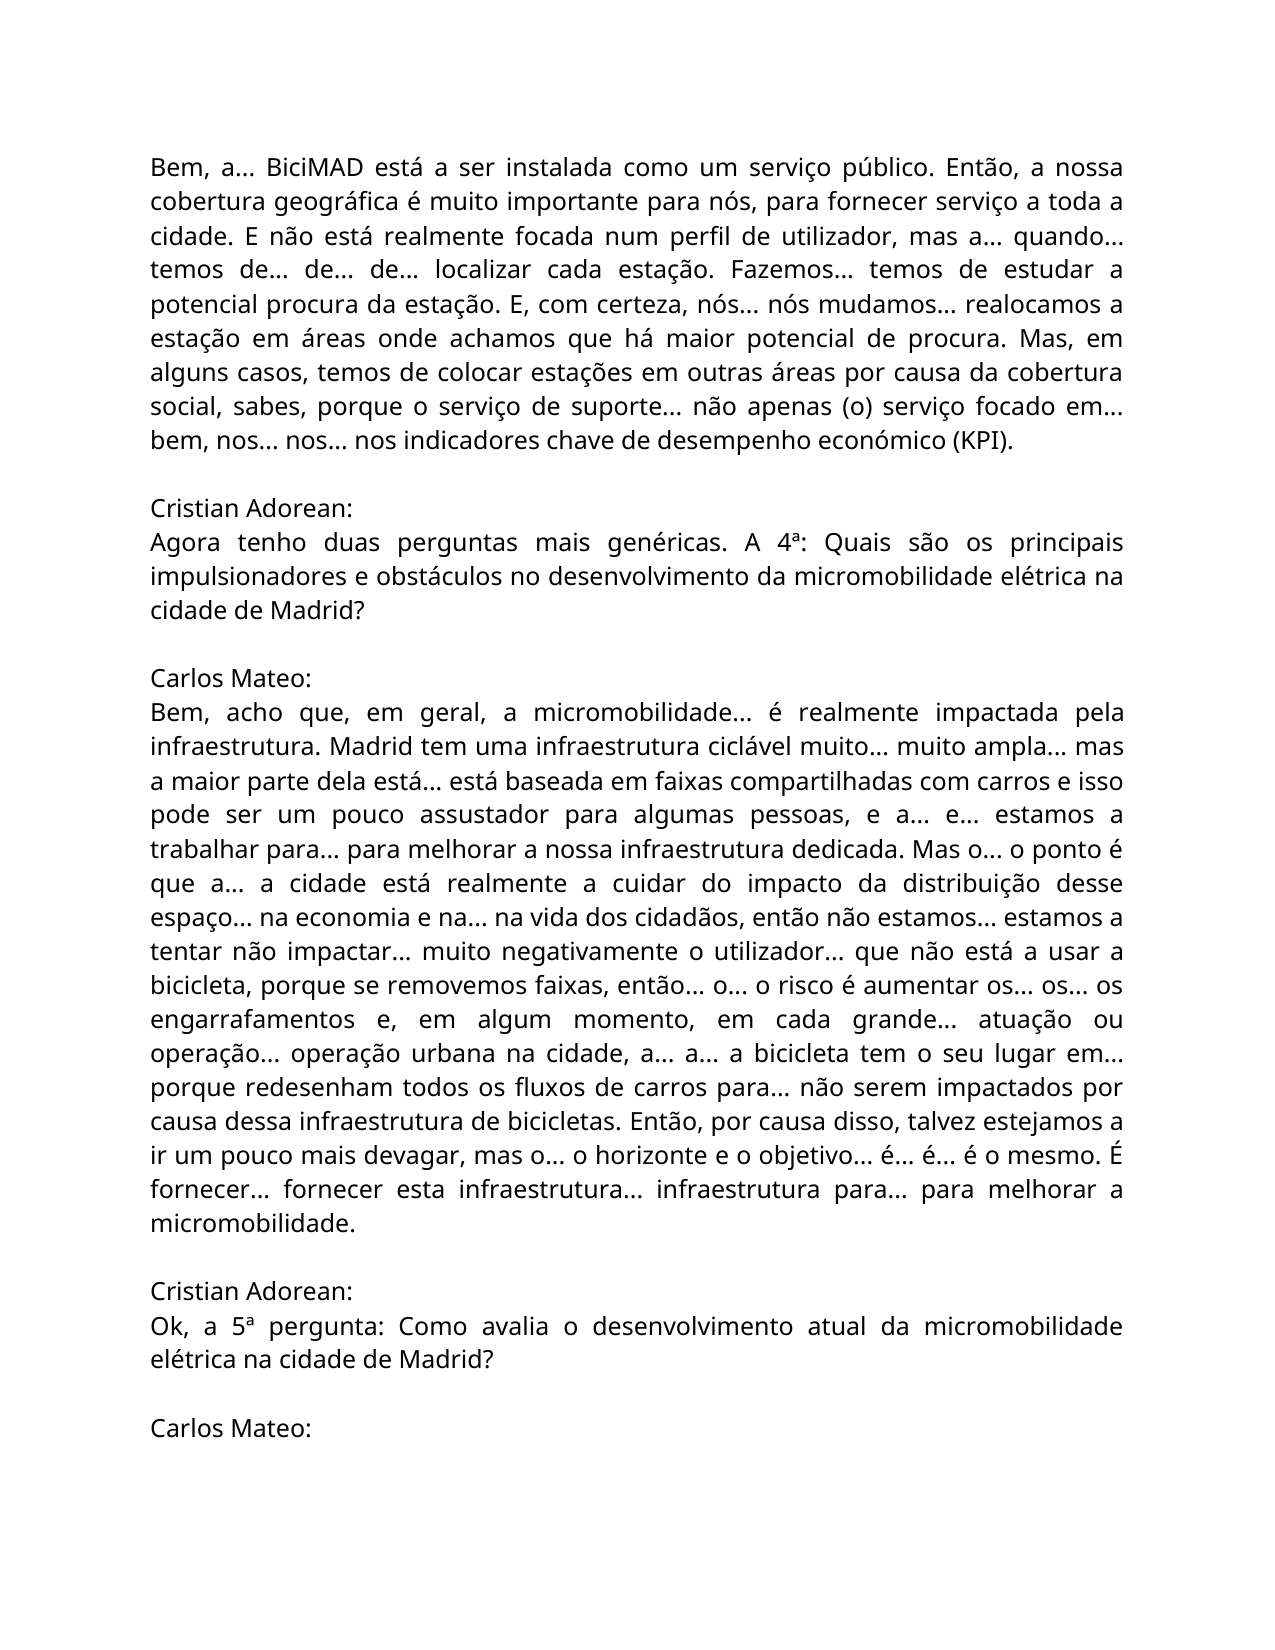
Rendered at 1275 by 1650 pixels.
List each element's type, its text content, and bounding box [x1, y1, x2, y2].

text Bem, acho que, em geral, a micromobilidade... é realmente impactada pela infraestrutura. Madrid tem uma infraestrutura ciclável muito... muito ampla... mas a maior parte dela está... está baseada em faixas compartilhadas com carros e isso pode ser um pouco assustador para algumas pessoas, e a... e... estamos a trabalhar para... para melhorar a nossa infraestrutura dedicada. Mas o... o ponto é que a... a cidade está realmente a cuidar do impacto da distribuição desse espaço... na economia e na... na vida dos cidadãos, então não estamos... estamos a tentar não impactar... muito negativamente o utilizador... que não está a usar a bicicleta, porque se removemos faixas, então... o... o risco é aumentar os... os... os engarrafamentos e, em algum momento, em cada grande... atuação ou operação... operação urbana na cidade, a... a... a bicicleta tem o seu lugar em... porque redesenham todos os fluxos de carros para... não serem impactados por causa dessa infraestrutura de bicicletas. Então, por causa disso, talvez estejamos a ir um pouco mais devagar, mas o... o horizonte e o objetivo... é... é... é o mesmo. É fornecer... fornecer esta infraestrutura... infraestrutura para... para melhorar a micromobilidade. [150, 695, 1125, 1240]
text Carlos Mateo: [150, 661, 1125, 695]
text Cristian Adorean: [150, 1274, 1125, 1308]
text Bem, a... BiciMAD está a ser instalada como um serviço público. Então, a nossa cobertura geográfica é muito importante para nós, para fornecer serviço a toda a cidade. E não está realmente focada num perfil de utilizador, mas a... quando... temos de... de... de... localizar cada estação. Fazemos... temos de estudar a potencial procura da estação. E, com certeza, nós... nós mudamos... realocamos a estação em áreas onde achamos que há maior potencial de procura. Mas, em alguns casos, temos de colocar estações em outras áreas por causa da cobertura social, sabes, porque o serviço de suporte... não apenas (o) serviço focado em... bem, nos... nos... nos indicadores chave de desempenho económico (KPI). [150, 150, 1125, 457]
text Agora tenho duas perguntas mais genéricas. A 4ª: Quais são os principais impulsionadores e obstáculos no desenvolvimento da micromobilidade elétrica na cidade de Madrid? [150, 525, 1125, 627]
text Cristian Adorean: [150, 491, 1125, 525]
text Ok, a 5ª pergunta: Como avalia o desenvolvimento atual da micromobilidade elétrica na cidade de Madrid? [150, 1308, 1125, 1376]
text Carlos Mateo: [150, 1410, 1125, 1444]
